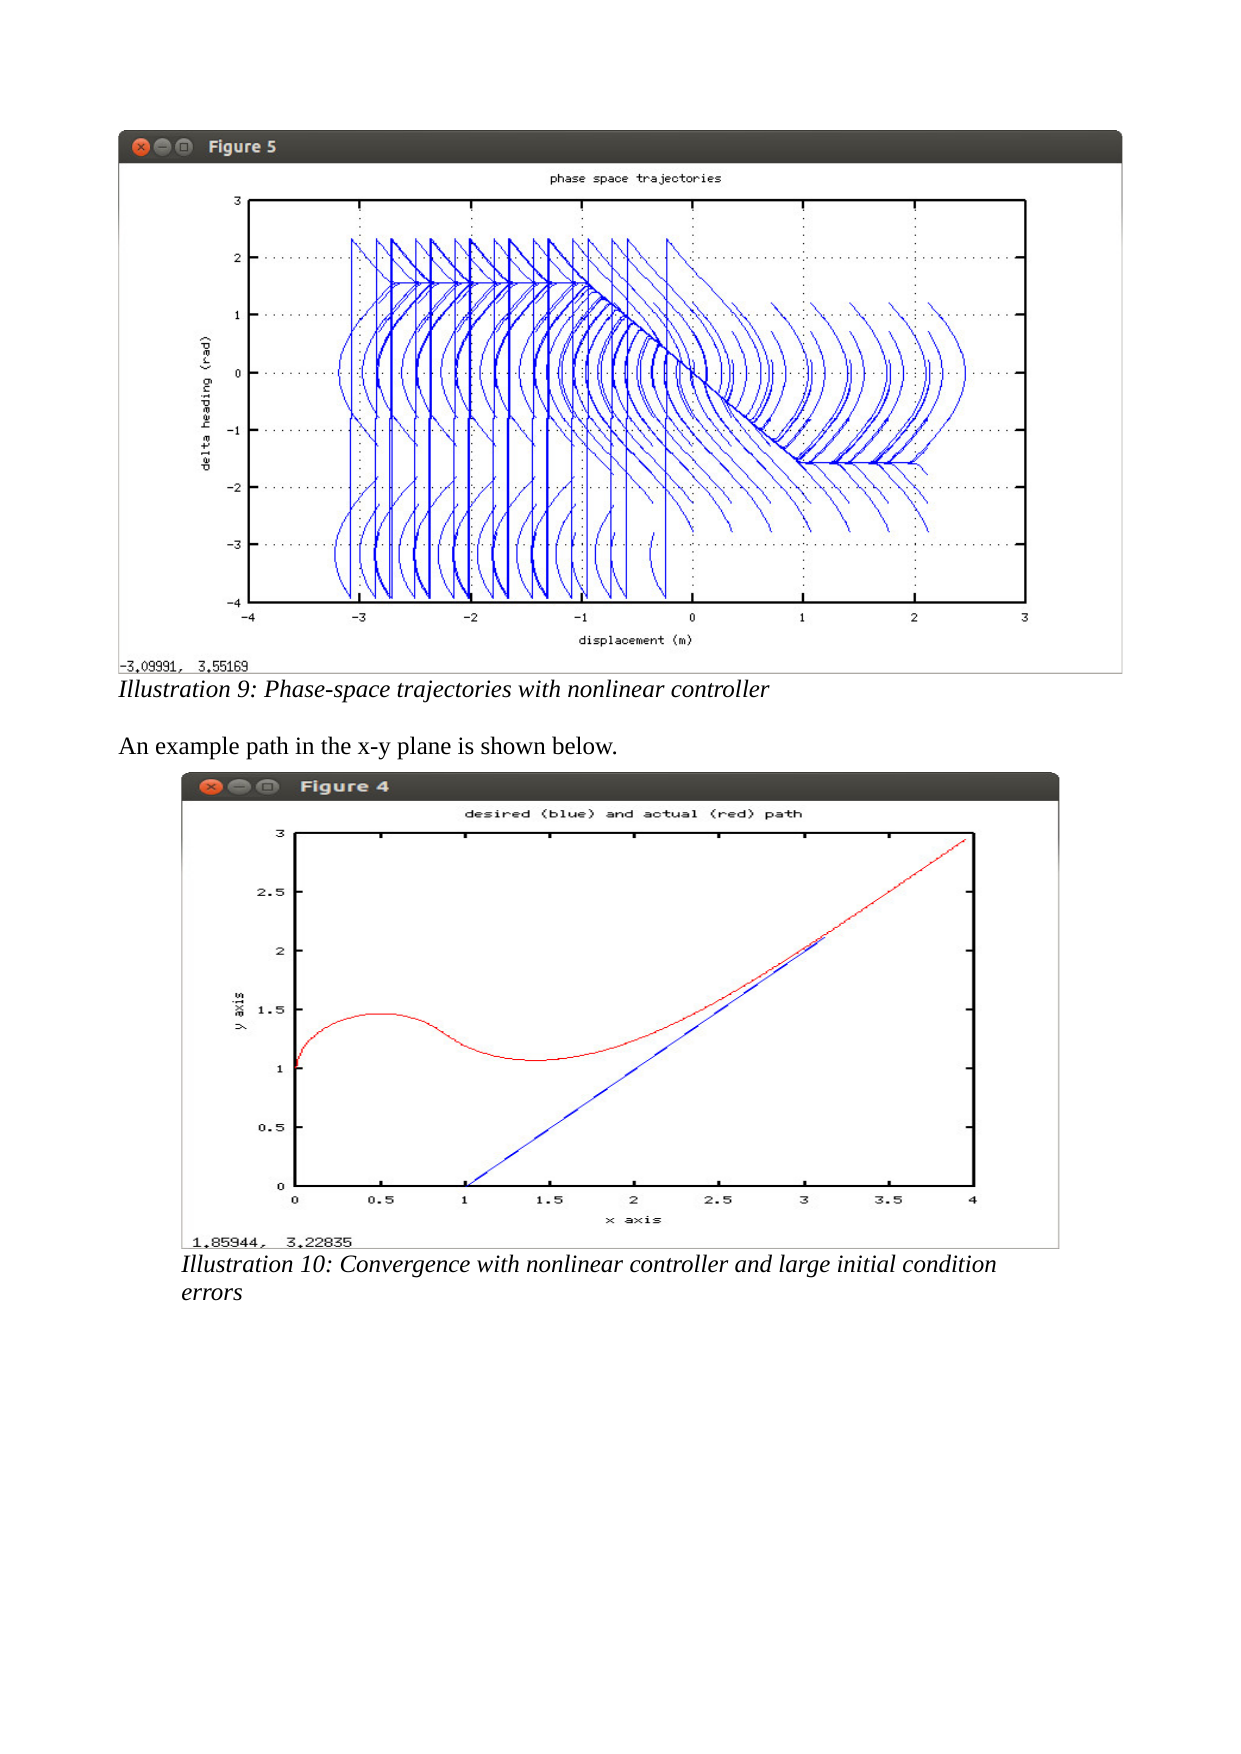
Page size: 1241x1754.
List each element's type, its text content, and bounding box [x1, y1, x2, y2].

text Illustration 10: Convergence with nonlinear controller and large initial condition errors [181, 1249, 1059, 1306]
text Illustration 9: Phase-space trajectories with nonlinear controller [118, 674, 1122, 702]
picture [181, 772, 1060, 1249]
picture [118, 130, 1123, 674]
text An example path in the x-y plane is shown below. [118, 731, 1122, 760]
